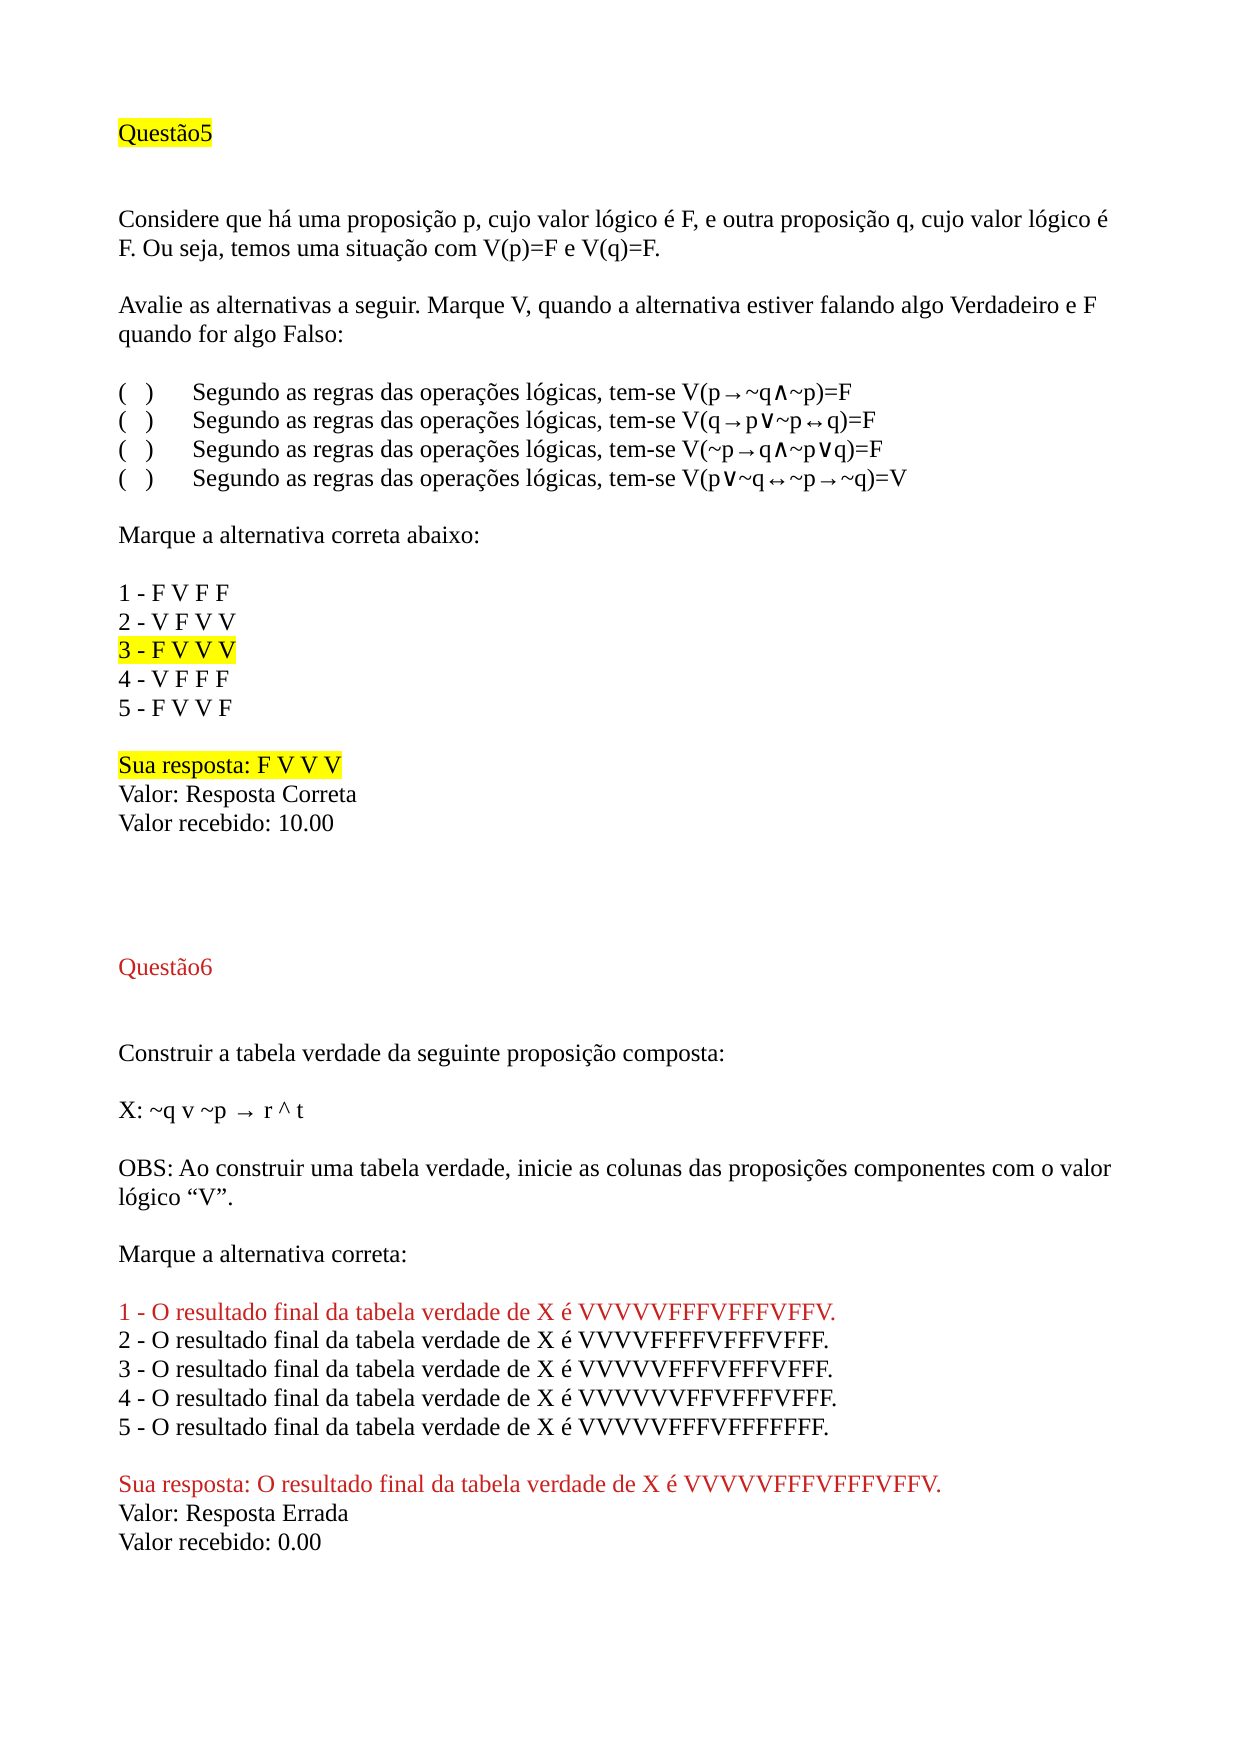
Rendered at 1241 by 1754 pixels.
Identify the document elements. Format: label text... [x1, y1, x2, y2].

text Sua resposta: O resultado final da tabela verdade de X é VVVVVFFFVFFFVFFV. [118, 1469, 1122, 1498]
text 1 - F V F F [118, 578, 1122, 607]
text 1 - O resultado final da tabela verdade de X é VVVVVFFFVFFFVFFV. [118, 1297, 1122, 1326]
text ( ) Segundo as regras das operações lógicas, tem-se V(p→~q∧~p)=F [118, 377, 1122, 406]
text Marque a alternativa correta abaixo: [118, 521, 1122, 549]
text 2 - V F V V [118, 607, 1122, 636]
text 2 - O resultado final da tabela verdade de X é VVVVFFFFVFFFVFFF. [118, 1326, 1122, 1354]
text Valor: Resposta Correta [118, 779, 1122, 808]
text Considere que há uma proposição p, cujo valor lógico é F, e outra proposição q, cujo valor lógico é F. Ou seja, temos uma situação com V(p)=F e V(q)=F. [118, 204, 1122, 262]
text Sua resposta: F V V V [118, 751, 1122, 779]
text ( ) Segundo as regras das operações lógicas, tem-se V(p∨~q↔~p→~q)=V [118, 463, 1122, 492]
text 5 - F V V F [118, 693, 1122, 722]
text Valor recebido: 10.00 [118, 808, 1122, 837]
text OBS: Ao construir uma tabela verdade, inicie as colunas das proposições componentes com o valor lógico “V”. [118, 1153, 1122, 1211]
text Valor recebido: 0.00 [118, 1527, 1122, 1556]
text ( ) Segundo as regras das operações lógicas, tem-se V(~p→q∧~p∨q)=F [118, 434, 1122, 463]
text 3 - O resultado final da tabela verdade de X é VVVVVFFFVFFFVFFF. [118, 1354, 1122, 1383]
text ( ) Segundo as regras das operações lógicas, tem-se V(q→p∨~p↔q)=F [118, 406, 1122, 434]
text 3 - F V V V [118, 636, 1122, 664]
text X: ~q v ~p → r ^ t [118, 1096, 1122, 1124]
text Valor: Resposta Errada [118, 1498, 1122, 1527]
text Construir a tabela verdade da seguinte proposição composta: [118, 1038, 1122, 1067]
text 5 - O resultado final da tabela verdade de X é VVVVVFFFVFFFFFFF. [118, 1412, 1122, 1441]
text Questão6 [118, 952, 1122, 981]
text Marque a alternativa correta: [118, 1239, 1122, 1268]
text 4 - O resultado final da tabela verdade de X é VVVVVVFFVFFFVFFF. [118, 1383, 1122, 1412]
text Avalie as alternativas a seguir. Marque V, quando a alternativa estiver falando algo Verdadeiro e F quando for algo Falso: [118, 291, 1122, 348]
text Questão5 [118, 118, 1122, 147]
text 4 - V F F F [118, 664, 1122, 693]
